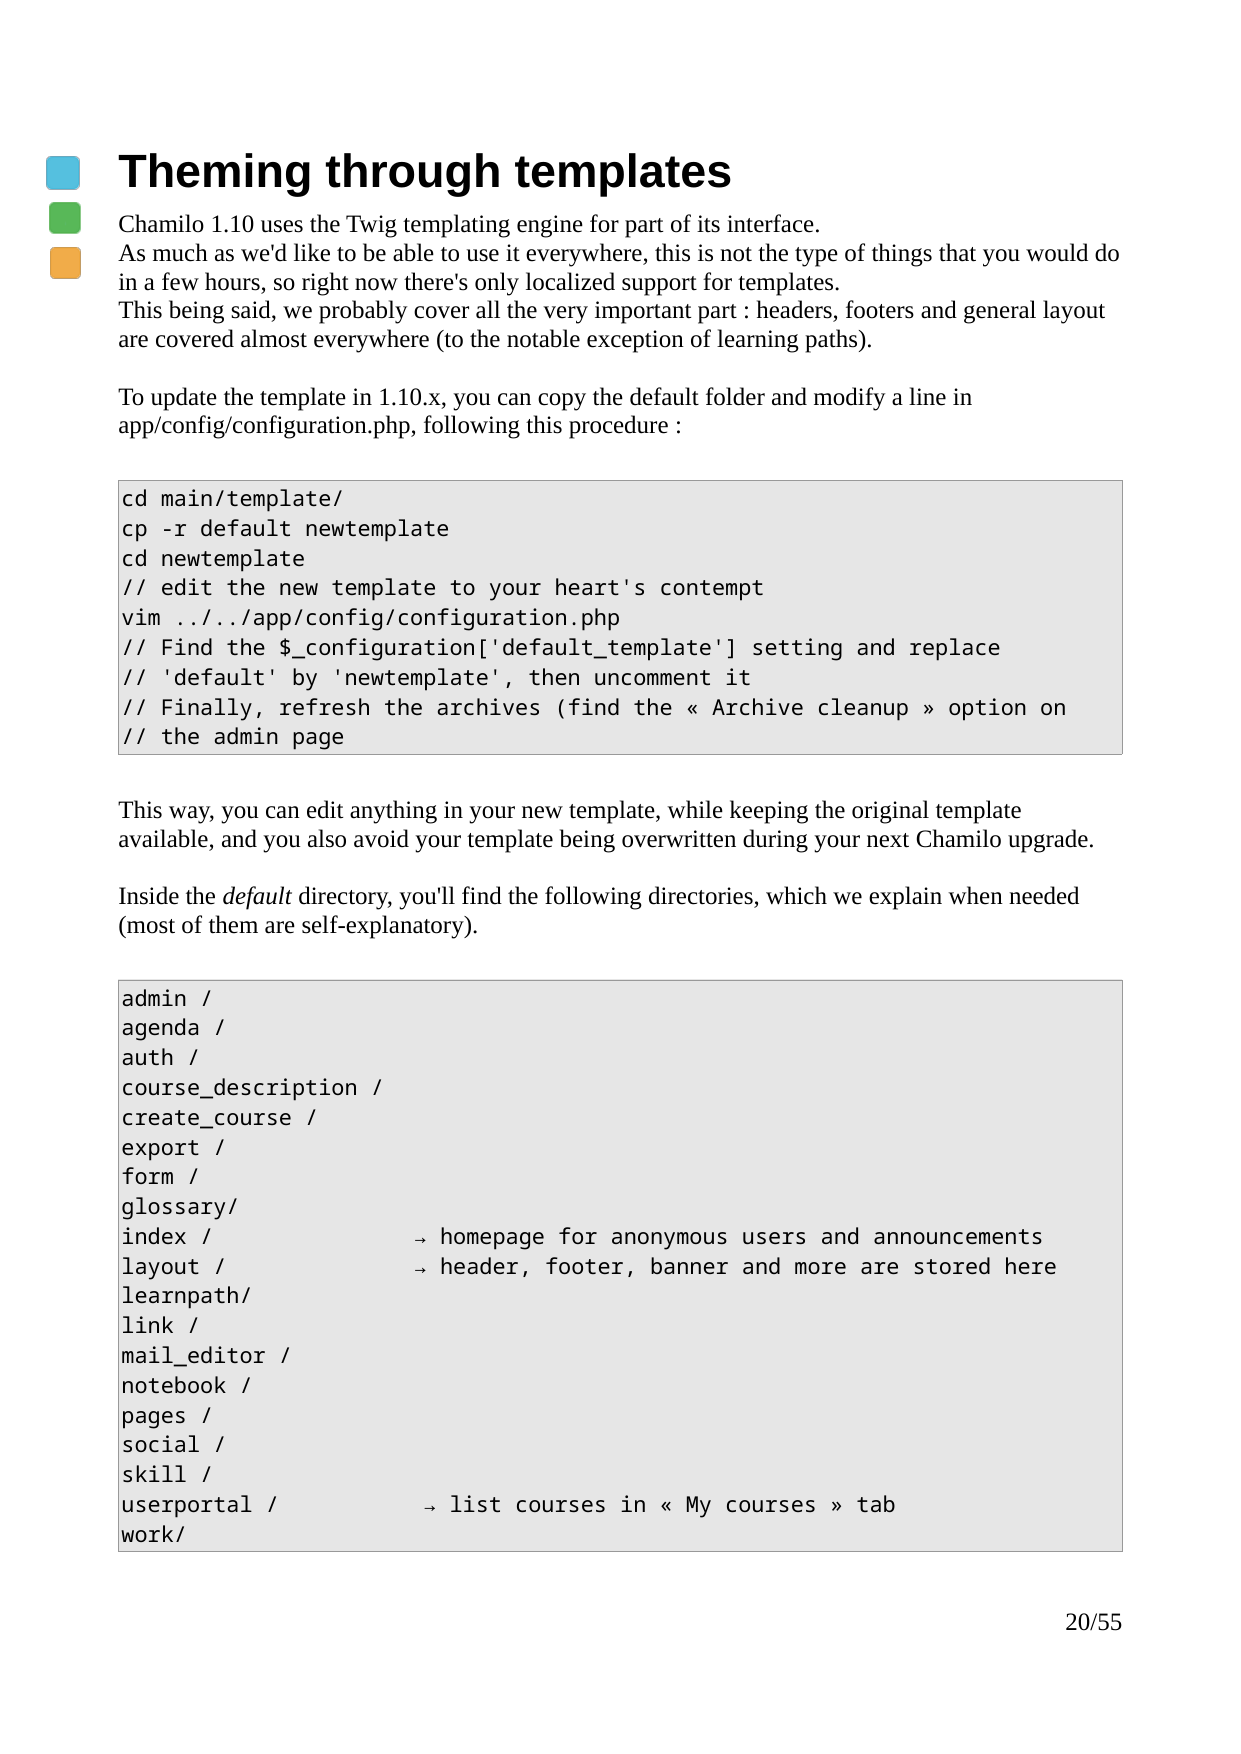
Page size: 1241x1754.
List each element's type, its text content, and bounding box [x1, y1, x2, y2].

text As much as we'd like to be able to use it everywhere, this is not the type of things that you would do in a few hours, so right now there's only localized support for templates. [118, 238, 1122, 296]
text Chamilo 1.10 uses the Twig templating engine for part of its interface. [118, 209, 1122, 238]
text admin / agenda / auth / course_description / create_course / export / form / glossary/ index / → homepage for anonymous users and announcements layout / → header, footer, banner and more are stored here learnpath/ link / mail_editor / notebook / pages / social / skill / userportal / → list courses in « My courses » tab work/ [119, 981, 1122, 1551]
picture [49, 247, 82, 280]
text This way, you can edit anything in your new template, while keeping the original template available, and you also avoid your template being overwritten during your next Chamilo upgrade. [118, 795, 1122, 853]
text This being said, we probably cover all the very important part : headers, footers and general layout are covered almost everywhere (to the notable exception of learning paths). [118, 296, 1122, 353]
picture [48, 201, 82, 235]
text To update the template in 1.10.x, you can copy the default folder and modify a line in app/config/configuration.php, following this procedure : [118, 382, 1122, 439]
text cd main/template/ cp -r default newtemplate cd newtemplate // edit the new template to your heart's contempt vim ../../app/config/configuration.php // Find the $_configuration['default_template'] setting and replace // 'default' by 'newtemplate', then uncomment it // Finally, refresh the archives (find the « Archive cleanup » option on // the admin page [119, 481, 1122, 754]
subtitle Theming through templates [118, 143, 1122, 197]
picture [45, 156, 81, 191]
text Inside the default directory, you'll find the following directories, which we explain when needed (most of them are self-explanatory). [118, 881, 1122, 939]
